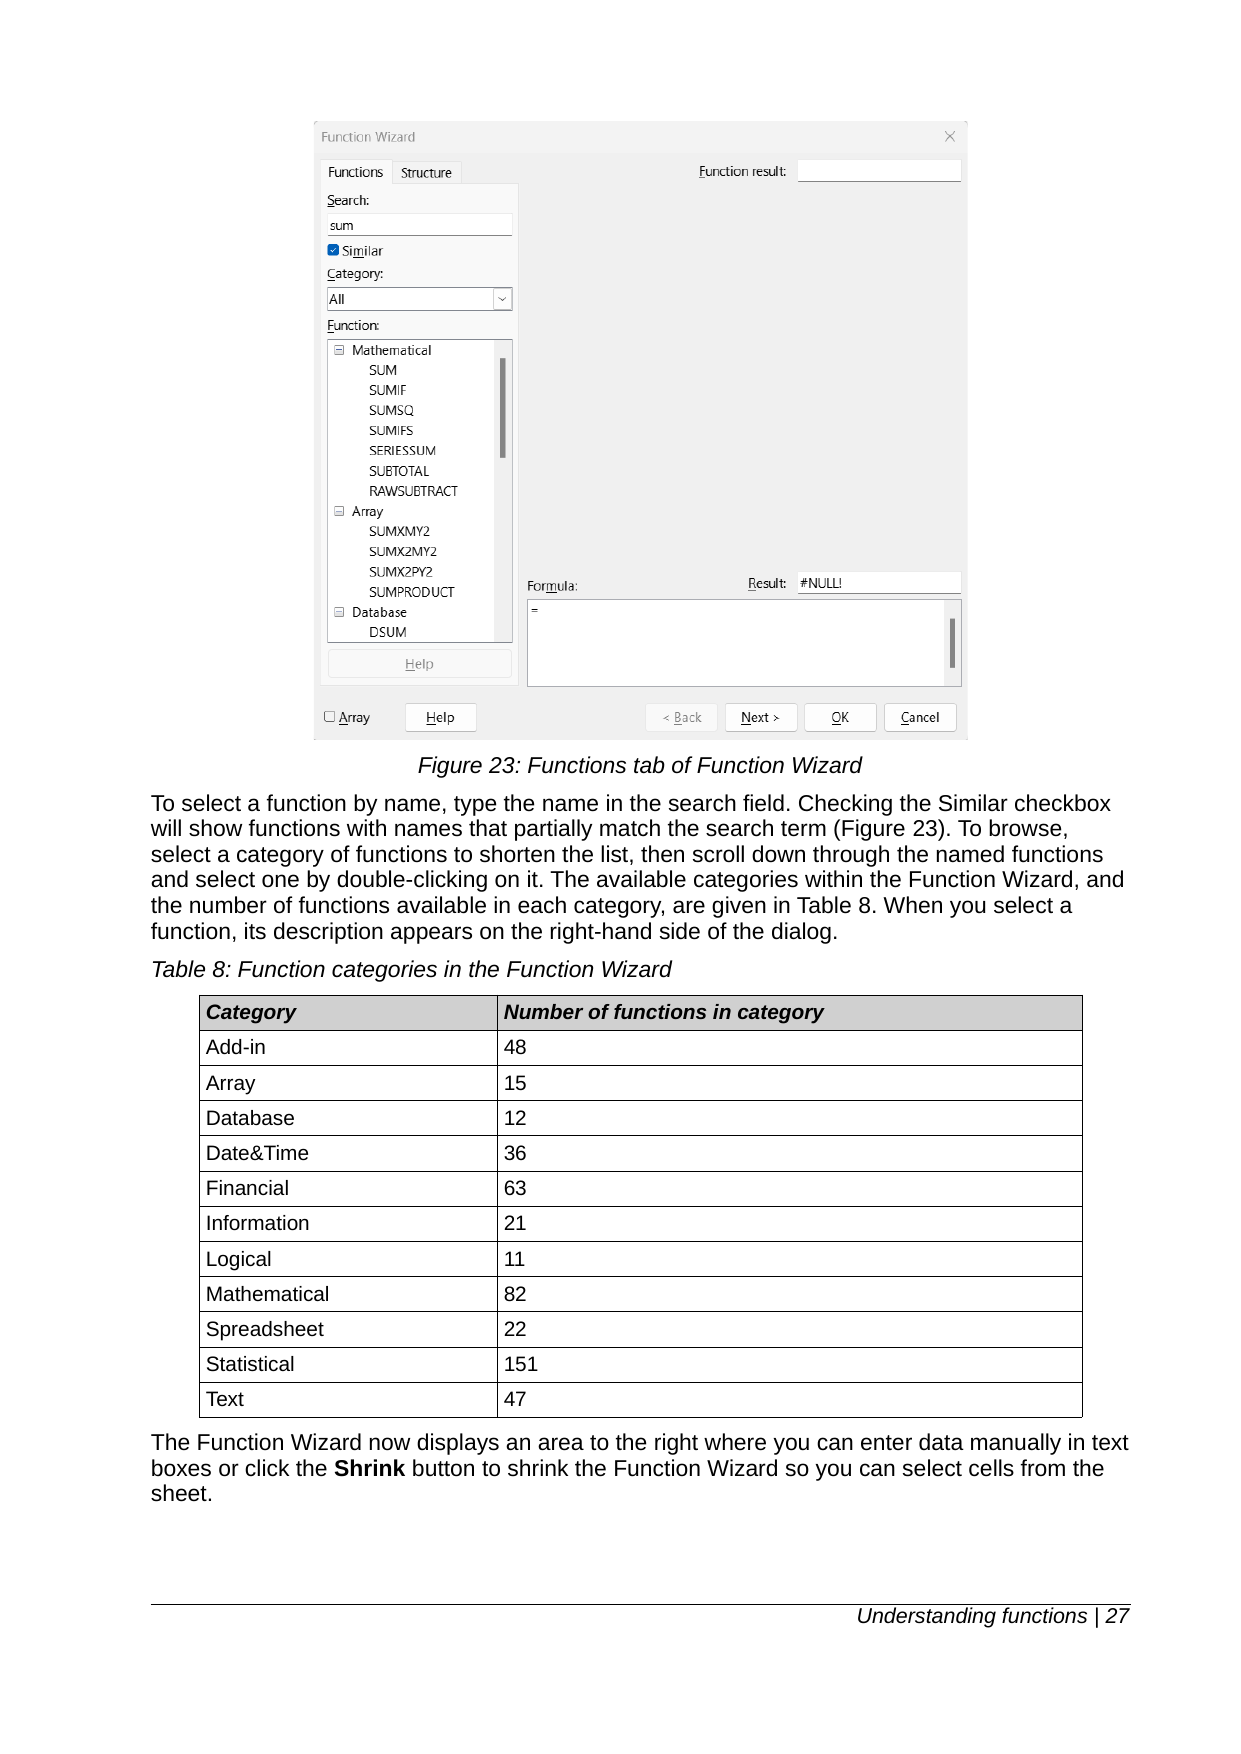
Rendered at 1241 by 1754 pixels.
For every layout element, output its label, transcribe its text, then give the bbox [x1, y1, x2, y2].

table_cell 48 [498, 1031, 1082, 1065]
table_cell Database [200, 1101, 497, 1135]
table_cell 47 [498, 1383, 1082, 1417]
table_cell 22 [498, 1312, 1082, 1347]
table_cell 63 [498, 1172, 1082, 1206]
table_cell 21 [498, 1207, 1082, 1241]
text To select a function by name, type the name in the search field. Checking the Similar checkbox will show functions with names that partially match the search term (Figure 23). To browse, select a category of functions to shorten the list, then scroll down through the named functions and select one by double-clicking on it. The available categories within the Function Wizard, and the number of functions available in each category, are given in Table 8. When you select a function, its description appears on the right-hand side of the dialog. [151, 790, 1131, 944]
table_header Number of functions in category [498, 996, 1082, 1030]
table_cell Add-in [200, 1031, 497, 1065]
table_cell Mathematical [200, 1277, 497, 1311]
table_cell 11 [498, 1242, 1082, 1276]
table_cell Financial [200, 1172, 497, 1206]
table_cell 82 [498, 1277, 1082, 1311]
text Figure 23: Functions tab of Function Wizard [314, 752, 968, 778]
picture [313, 121, 968, 740]
table_cell Array [200, 1066, 497, 1100]
table_cell 15 [498, 1066, 1082, 1100]
table_cell Statistical [200, 1348, 497, 1382]
table_cell Logical [200, 1242, 497, 1276]
table_cell 36 [498, 1136, 1082, 1171]
text Table 8: Function categories in the Function Wizard [151, 957, 1131, 982]
table_cell Spreadsheet [200, 1312, 497, 1347]
table_cell Information [200, 1207, 497, 1241]
table_cell 12 [498, 1101, 1082, 1135]
table_cell Text [200, 1383, 497, 1417]
text The Function Wizard now displays an area to the right where you can enter data manually in text boxes or click the Shrink button to shrink the Function Wizard so you can select cells from the sheet. [151, 1429, 1131, 1506]
table_header Category [200, 996, 497, 1030]
table_cell Date&Time [200, 1136, 497, 1171]
table_cell 151 [498, 1348, 1082, 1382]
